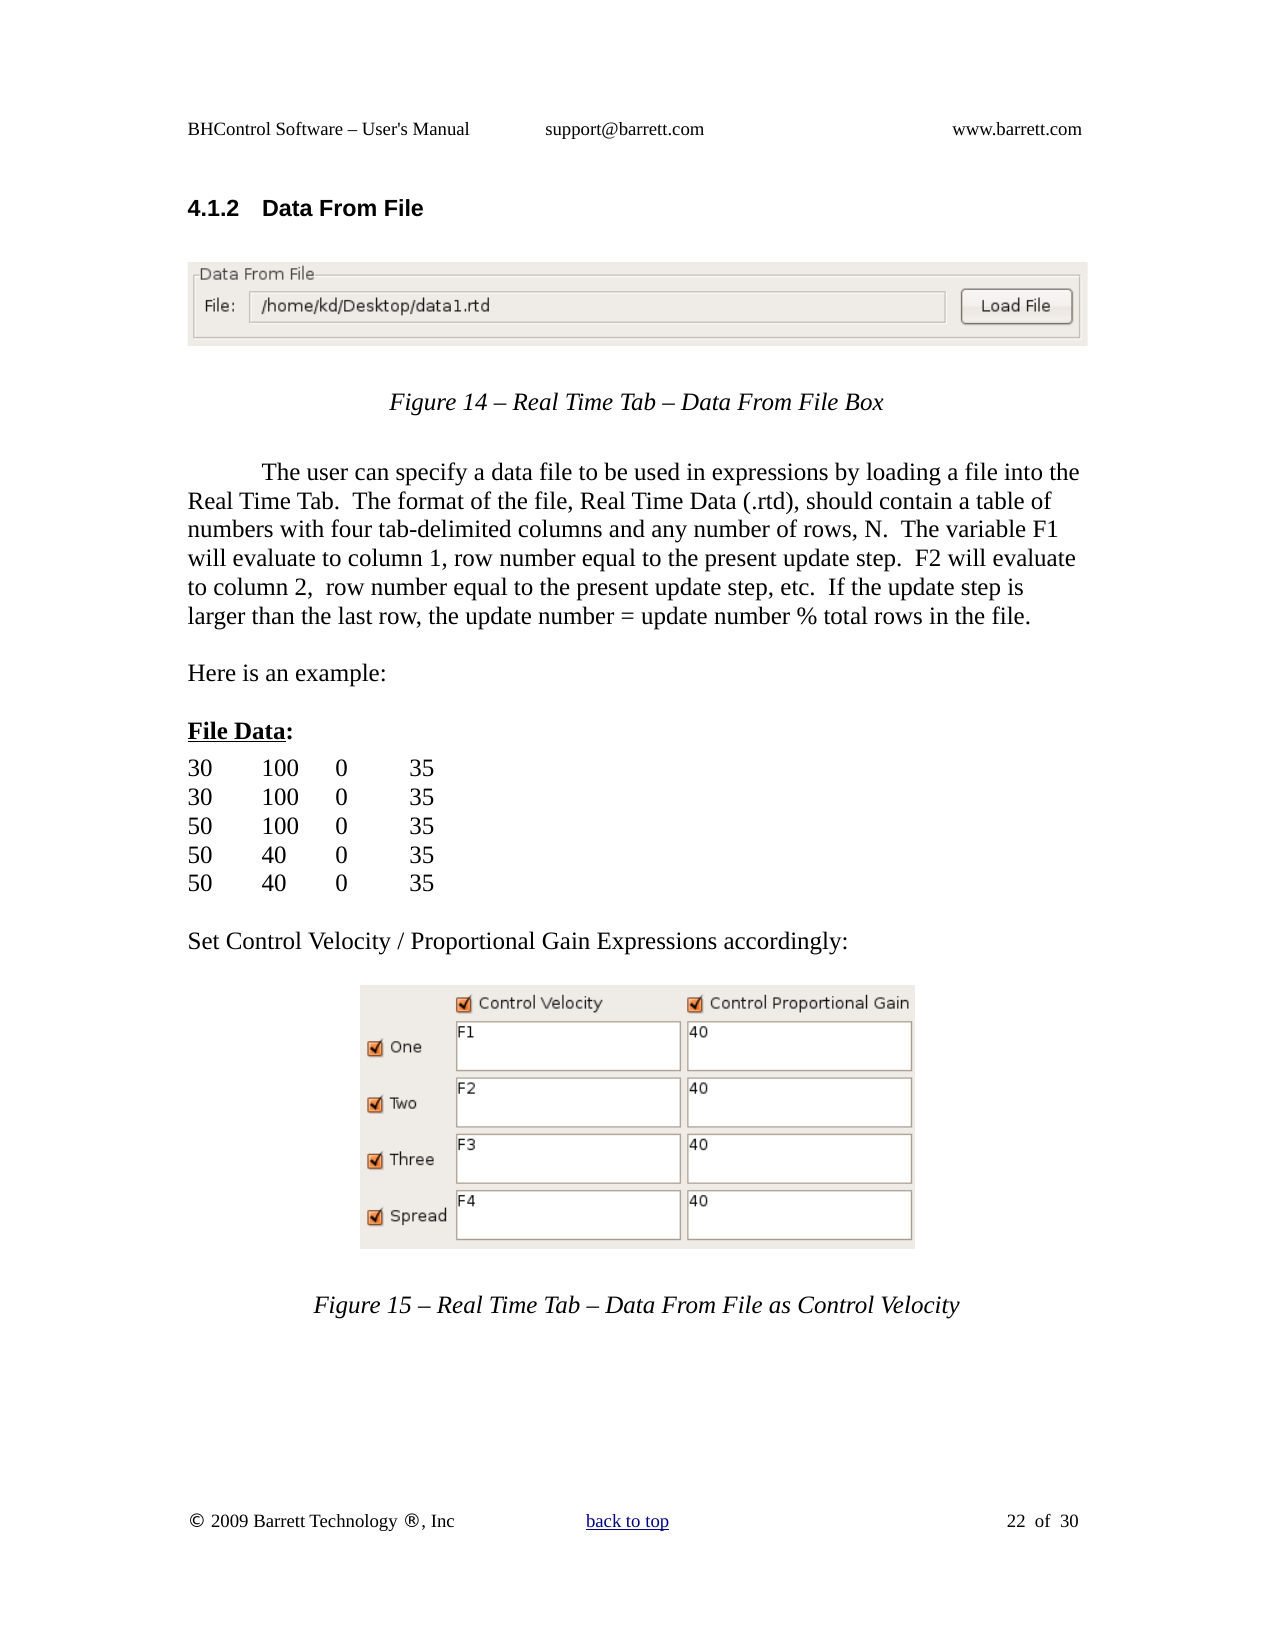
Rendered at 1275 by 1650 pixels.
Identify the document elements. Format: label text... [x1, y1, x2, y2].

text Set Control Velocity / Proportional Gain Expressions accordingly: [187, 926, 1087, 955]
picture [187, 262, 1088, 346]
subtitle Data From File [187, 194, 1087, 221]
text 50 100 0 35 [187, 811, 1087, 840]
text File Data: [187, 716, 1087, 744]
text Here is an example: [187, 658, 1087, 687]
text 50 40 0 35 [187, 840, 1087, 868]
text 30 100 0 35 [187, 782, 1087, 811]
picture [360, 985, 915, 1249]
text The user can specify a data file to be used in expressions by loading a file into the Real Time Tab. The format of the file, Real Time Data (.rtd), should contain a table of numbers with four tab-delimited columns and any number of rows, N. The variable F1 will evaluate to column 1, row number equal to the present update step. F2 will evaluate to column 2, row number equal to the present update step, etc. If the update step is larger than the last row, the update number = update number % total rows in the file. [187, 457, 1087, 629]
text 30 100 0 35 [187, 753, 1087, 782]
text 50 40 0 35 [187, 868, 1087, 897]
text Figure 15 – Real Time Tab – Data From File as Control Velocity [187, 1290, 1087, 1318]
text Figure 14 – Real Time Tab – Data From File Box [187, 387, 1087, 416]
